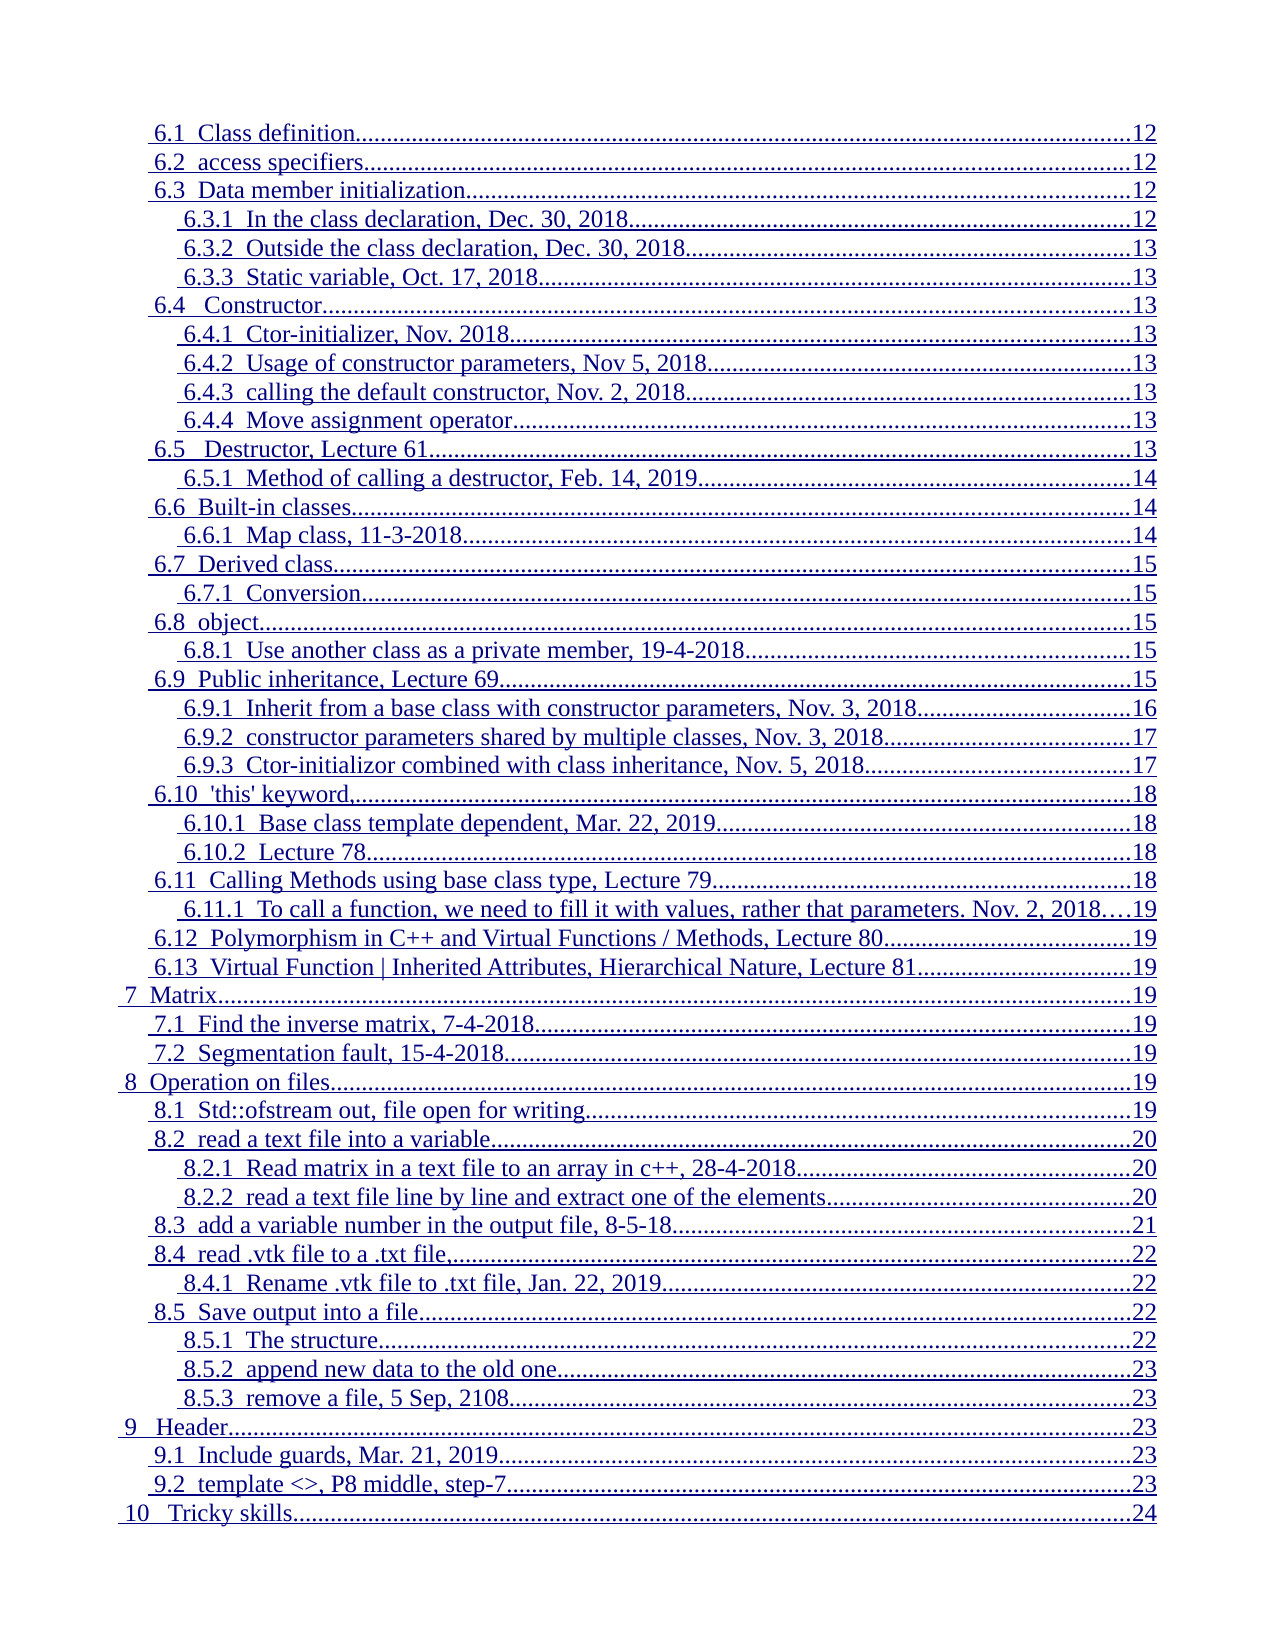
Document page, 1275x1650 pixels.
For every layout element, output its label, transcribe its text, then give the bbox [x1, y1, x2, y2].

text 6.8 object 15 [148, 607, 1157, 632]
text 9.2 template <>, P8 middle, step-7 23 [148, 1469, 1157, 1494]
text 6.9.3 Ctor-initializor combined with class inheritance, Nov. 5, 2018 17 [177, 751, 1157, 776]
text 6.5 Destructor, Lecture 61 13 [148, 434, 1157, 459]
text 8.4 read .vtk file to a .txt file, 22 [148, 1239, 1157, 1264]
text 6.4.4 Move assignment operator 13 [177, 406, 1157, 431]
text 8.3 add a variable number in the output file, 8-5-18 21 [148, 1211, 1157, 1236]
text 6.3.1 In the class declaration, Dec. 30, 2018 12 [177, 204, 1157, 229]
text 8.5.1 The structure 22 [177, 1326, 1157, 1351]
text 6.7 Derived class 15 [148, 549, 1157, 574]
text 7.1 Find the inverse matrix, 7-4-2018 19 [148, 1009, 1157, 1034]
text 7.2 Segmentation fault, 15-4-2018 19 [148, 1038, 1157, 1063]
text 6.9.1 Inherit from a base class with constructor parameters, Nov. 3, 2018 16 [177, 693, 1157, 718]
text 6.4 Constructor 13 [148, 291, 1157, 316]
text 8.1 Std::ofstream out, file open for writing. 19 [148, 1096, 1157, 1121]
text 10 Tricky skills 24 [118, 1498, 1157, 1523]
text 8 Operation on files 19 [118, 1067, 1157, 1092]
text 8.5.2 append new data to the old one 23 [177, 1354, 1157, 1379]
text 6.3.2 Outside the class declaration, Dec. 30, 2018 13 [177, 233, 1157, 258]
text 9.1 Include guards, Mar. 21, 2019 23 [148, 1441, 1157, 1466]
text 9 Header 23 [118, 1412, 1157, 1437]
text 6.3.3 Static variable, Oct. 17, 2018 13 [177, 262, 1157, 287]
text 6.1 Class definition 12 [148, 118, 1157, 143]
text 8.2.1 Read matrix in a text file to an array in c++, 28-4-2018 20 [177, 1153, 1157, 1178]
text 6.6 Built-in classes 14 [148, 492, 1157, 517]
text 6.6.1 Map class, 11-3-2018 14 [177, 521, 1157, 546]
text 6.2 access specifiers 12 [148, 147, 1157, 172]
text 7 Matrix 19 [118, 981, 1157, 1006]
text 6.4.3 calling the default constructor, Nov. 2, 2018 13 [177, 377, 1157, 402]
text 6.13 Virtual Function | Inherited Attributes, Hierarchical Nature, Lecture 81 19 [148, 952, 1157, 977]
text 6.11 Calling Methods using base class type, Lecture 79 18 [148, 866, 1157, 891]
text 6.7.1 Conversion 15 [177, 578, 1157, 603]
text 6.10.1 Base class template dependent, Mar. 22, 2019 18 [177, 808, 1157, 833]
text 8.2 read a text file into a variable 20 [148, 1124, 1157, 1149]
text 8.4.1 Rename .vtk file to .txt file, Jan. 22, 2019 22 [177, 1268, 1157, 1293]
text 6.10.2 Lecture 78 18 [177, 837, 1157, 862]
text 6.4.1 Ctor-initializer, Nov. 2018 13 [177, 319, 1157, 344]
text 6.9 Public inheritance, Lecture 69 15 [148, 664, 1157, 689]
text 6.4.2 Usage of constructor parameters, Nov 5, 2018 13 [177, 348, 1157, 373]
text 8.2.2 read a text file line by line and extract one of the elements 20 [177, 1182, 1157, 1207]
text 6.12 Polymorphism in C++ and Virtual Functions / Methods, Lecture 80 19 [148, 923, 1157, 948]
text 6.8.1 Use another class as a private member, 19-4-2018 15 [177, 636, 1157, 661]
text 6.3 Data member initialization 12 [148, 176, 1157, 201]
text 6.11.1 To call a function, we need to fill it with values, rather that parameters. Nov. 2, 2018 19 [177, 894, 1157, 919]
text 6.9.2 constructor parameters shared by multiple classes, Nov. 3, 2018 17 [177, 722, 1157, 747]
text 8.5.3 remove a file, 5 Sep, 2108 23 [177, 1383, 1157, 1408]
text 6.5.1 Method of calling a destructor, Feb. 14, 2019 14 [177, 463, 1157, 488]
text 8.5 Save output into a file 22 [148, 1297, 1157, 1322]
text 6.10 'this' keyword, 18 [148, 779, 1157, 804]
